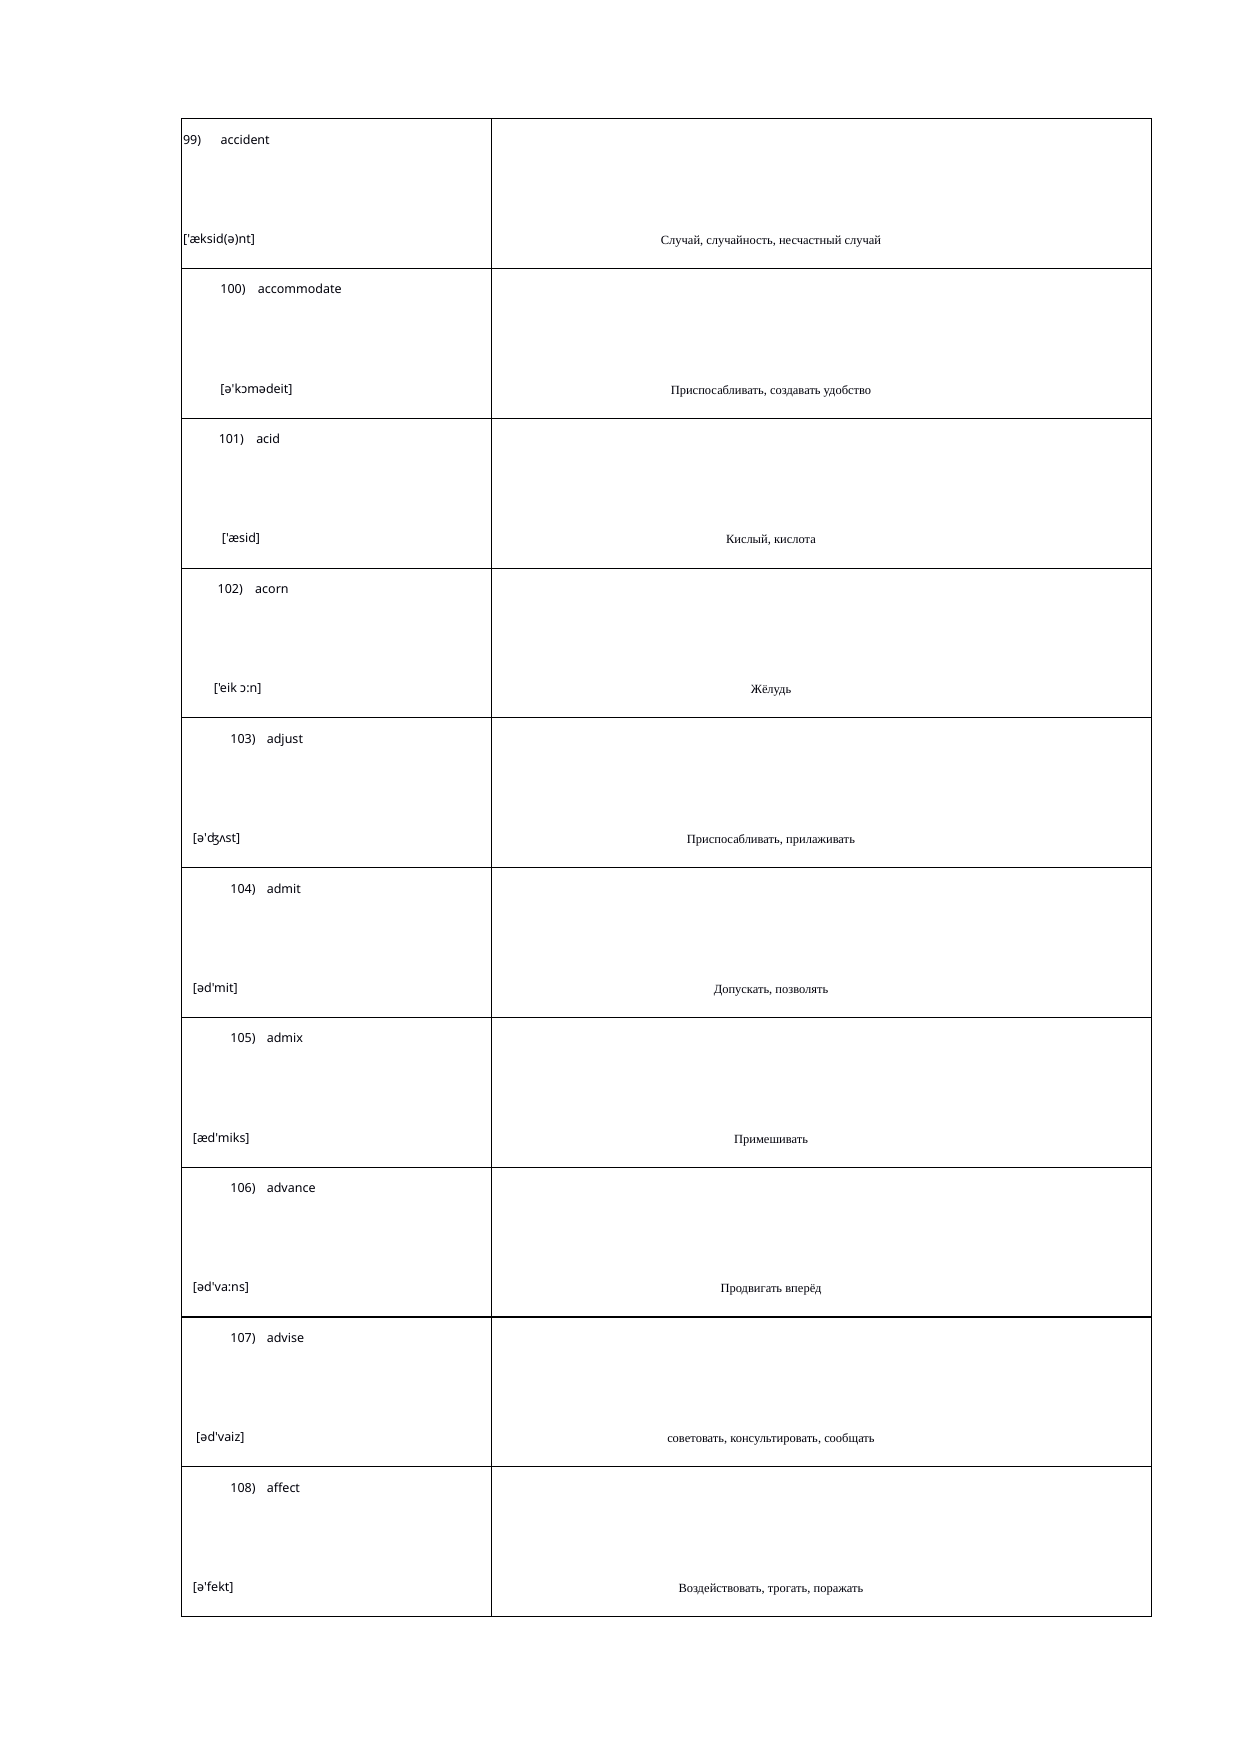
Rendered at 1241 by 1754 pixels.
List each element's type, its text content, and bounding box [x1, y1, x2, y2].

table_cell advise [əd'vaiz] [182, 1318, 491, 1466]
table_cell affect [ə'fekt] [182, 1467, 491, 1616]
table_cell acorn ['eik ɔ:n] [182, 569, 491, 717]
table_cell Продвигать вперёд [492, 1168, 1151, 1316]
table_cell Приспосабливать, прилаживать [492, 718, 1151, 867]
table_cell admit [əd'mit] [182, 868, 491, 1017]
table_cell adjust [ə'ʤʌst] [182, 718, 491, 867]
table_cell admix [æd'miks] [182, 1018, 491, 1167]
table_cell Приспосабливать, создавать удобство [492, 269, 1151, 418]
table_cell Воздействовать, трогать, поражать [492, 1467, 1151, 1616]
table_cell accommodate [ə'kɔmədeit] [182, 269, 491, 418]
table_cell Примешивать [492, 1018, 1151, 1167]
table_cell advance [əd'va:ns] [182, 1168, 491, 1316]
table_cell Допускать, позволять [492, 868, 1151, 1017]
table_cell советовать, консультировать, сообщать [492, 1318, 1151, 1466]
table_cell acid ['æsid] [182, 419, 491, 567]
table_cell Жёлудь [492, 569, 1151, 717]
table_cell accident ['æksid(ə)nt] [182, 119, 491, 268]
table_cell Случай, случайность, несчастный случай [492, 119, 1151, 268]
table_cell Кислый, кислота [492, 419, 1151, 567]
